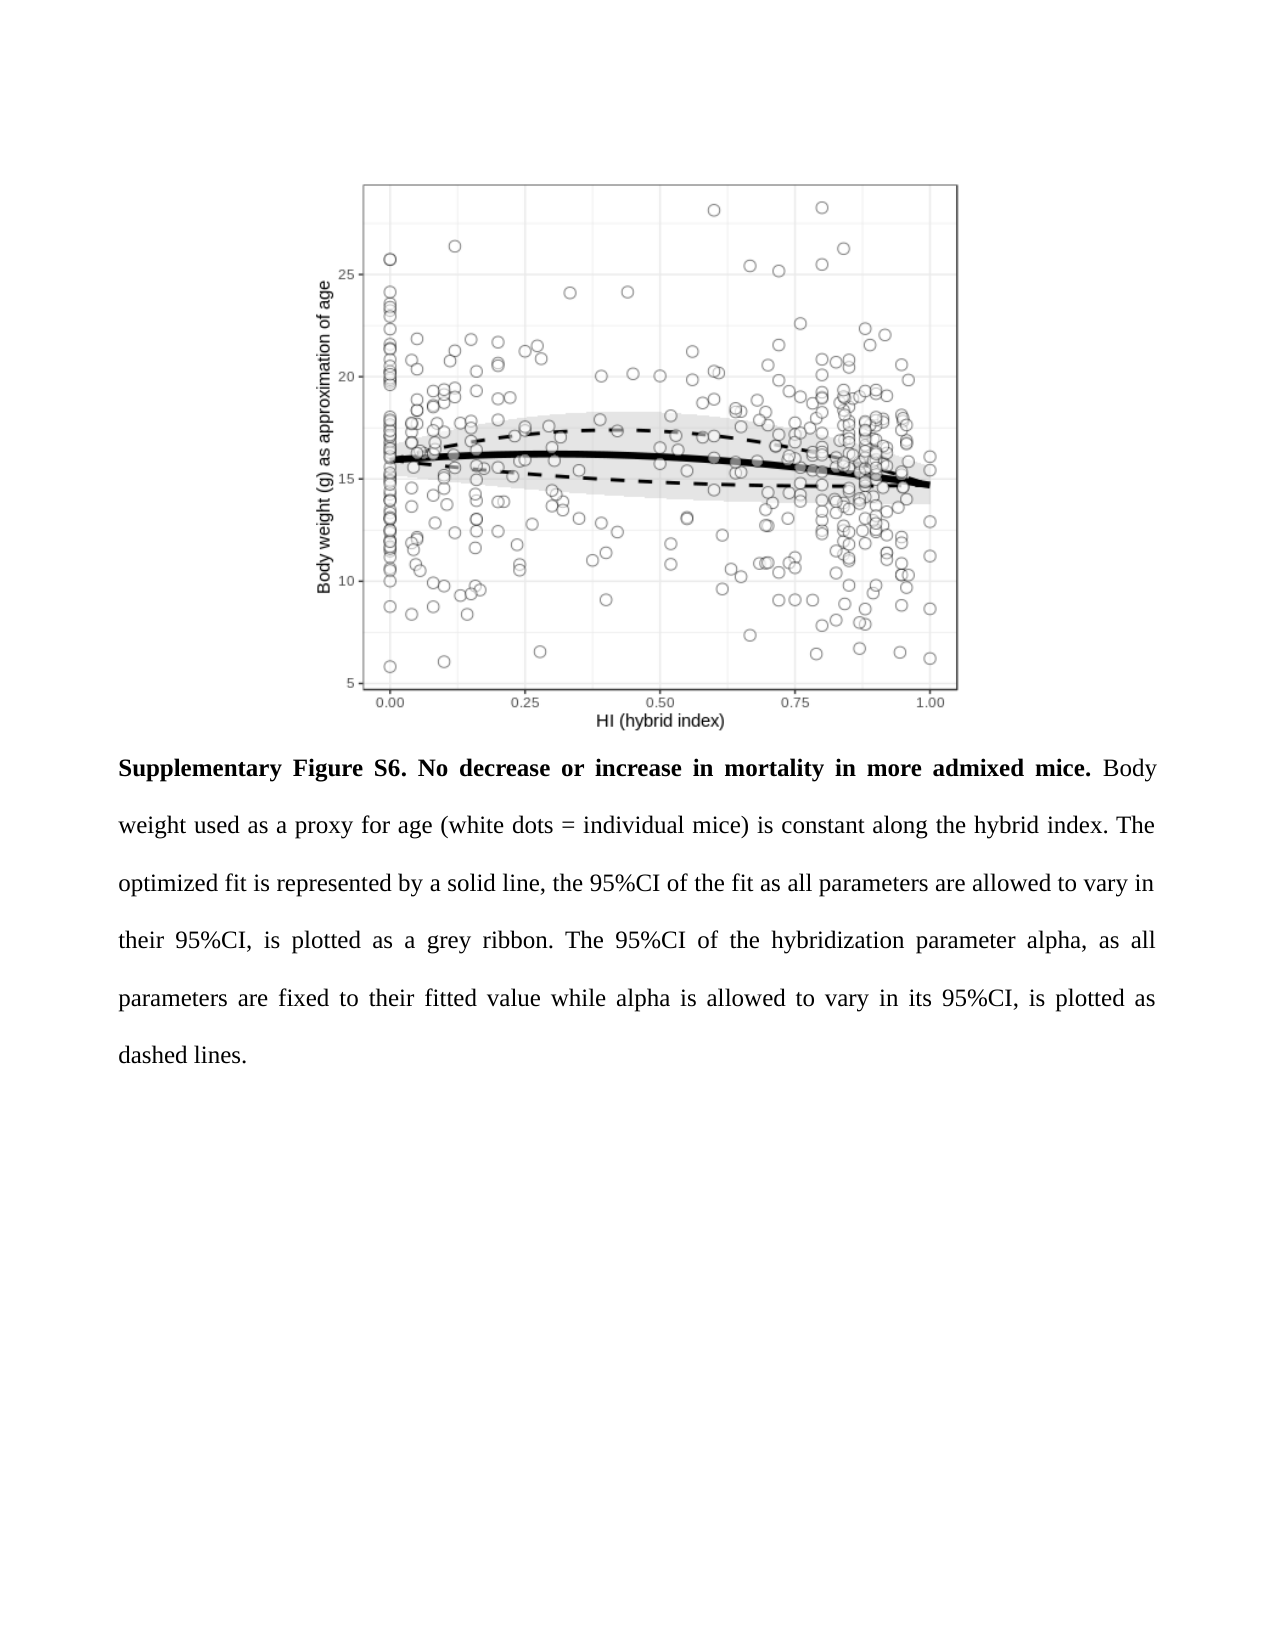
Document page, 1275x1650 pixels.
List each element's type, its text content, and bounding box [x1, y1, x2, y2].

picture [309, 176, 966, 739]
text Supplementary Figure S6. No decrease or increase in mortality in more admixed mice. Body weight used as a proxy for age (white dots = individual mice) is constant along the hybrid index. The optimized fit is represented by a solid line, the 95%CI of the fit as all parameters are allowed to vary in their 95%CI, is plotted as a grey ribbon. The 95%CI of the hybridization parameter alpha, as all parameters are fixed to their fitted value while alpha is allowed to vary in its 95%CI, is plotted as dashed lines. [118, 753, 1157, 1069]
